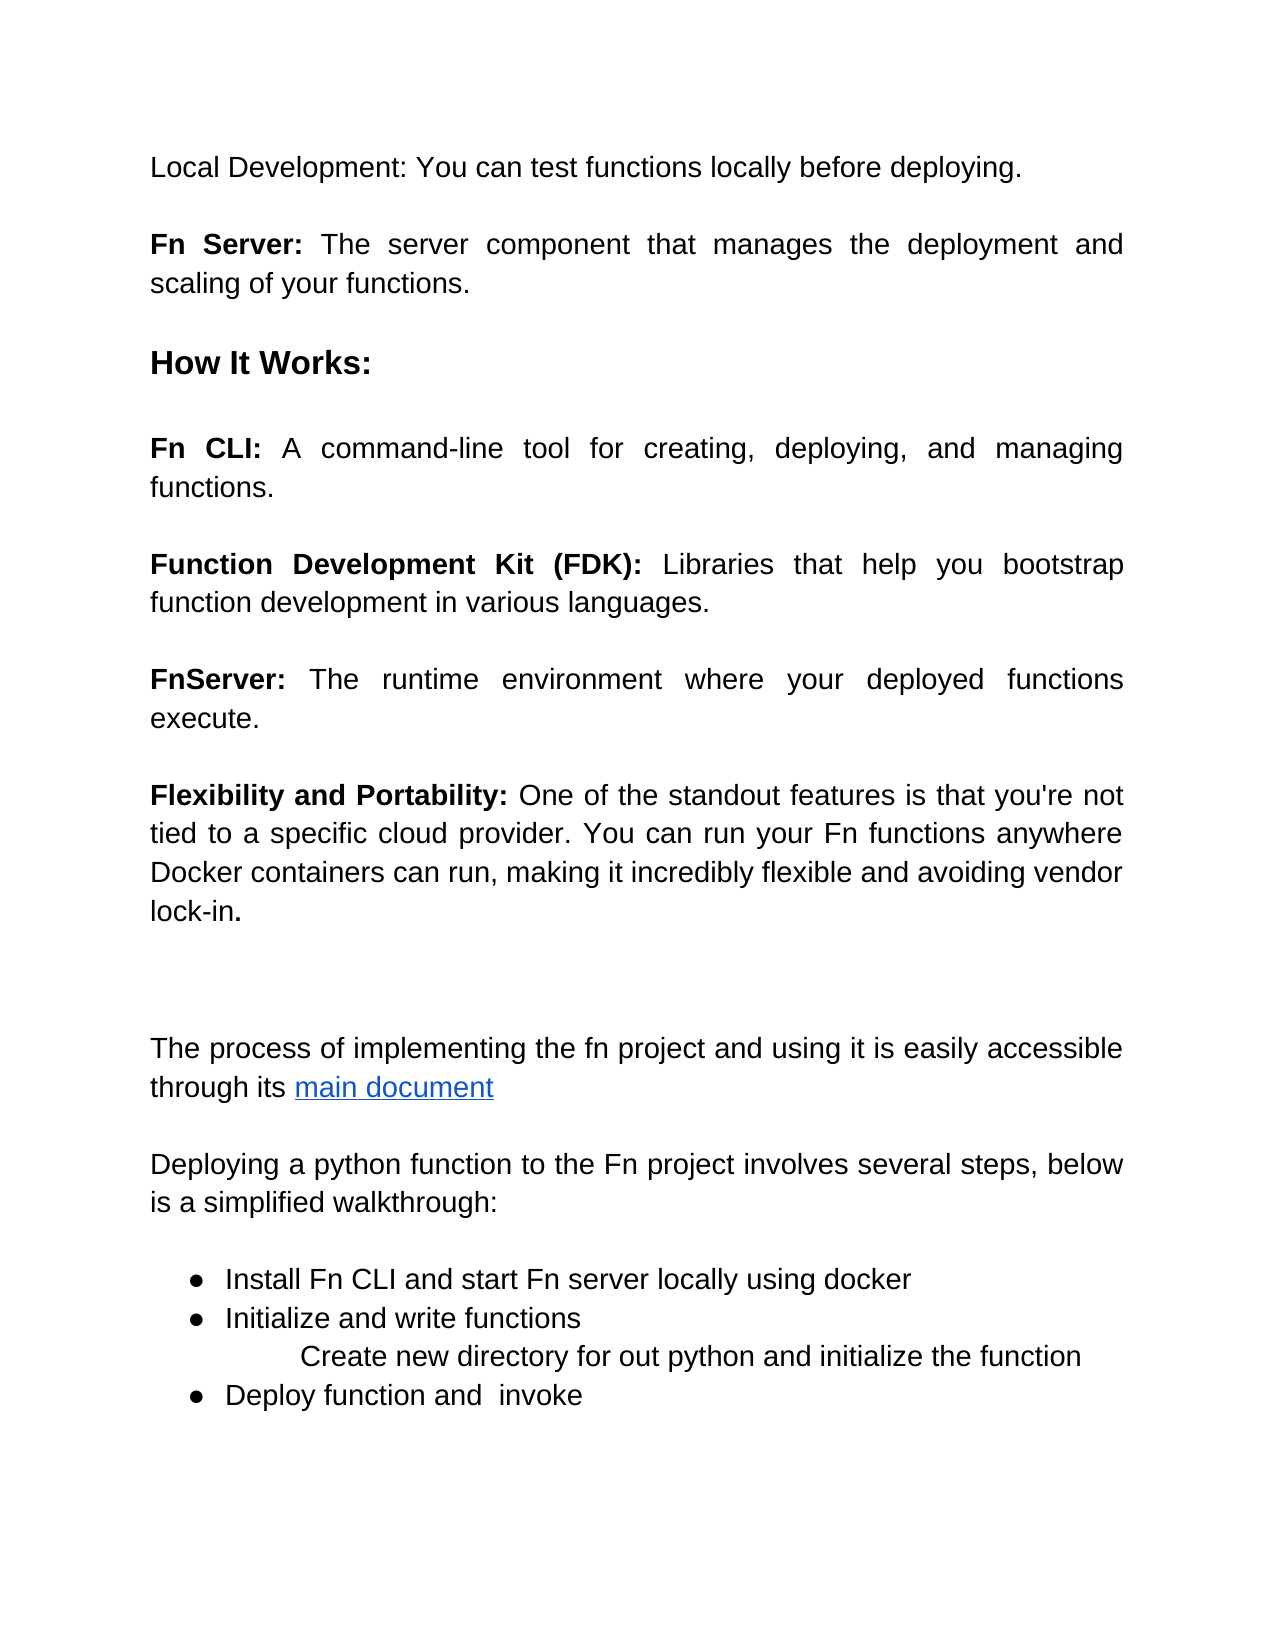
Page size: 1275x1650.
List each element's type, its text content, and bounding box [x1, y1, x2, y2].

list Initialize and write functions [187, 1301, 1125, 1334]
text Function Development Kit (FDK): Libraries that help you bootstrap function development in various languages. [150, 547, 1125, 619]
text Flexibility and Portability: One of the standout features is that you're not tied to a specific cloud provider. You can run your Fn functions anywhere Docker containers can run, making it incredibly flexible and avoiding vendor lock-in. [150, 778, 1125, 927]
text The process of implementing the fn project and using it is easily accessible through its main document [150, 1031, 1125, 1103]
text Fn CLI: A command-line tool for creating, deploying, and managing functions. [150, 431, 1125, 503]
list Install Fn CLI and start Fn server locally using docker [187, 1262, 1125, 1296]
text Deploying a python function to the Fn project involves several steps, below is a simplified walkthrough: [150, 1147, 1125, 1219]
text Local Development: You can test functions locally before deploying. [150, 150, 1125, 183]
text How It Works: [150, 343, 1125, 381]
list Deploy function and invoke [187, 1378, 1125, 1412]
text Fn Server: The server component that manages the deployment and scaling of your functions. [150, 227, 1125, 299]
text Create new directory for out python and initialize the function [225, 1339, 1125, 1373]
text FnServer: The runtime environment where your deployed functions execute. [150, 662, 1125, 734]
